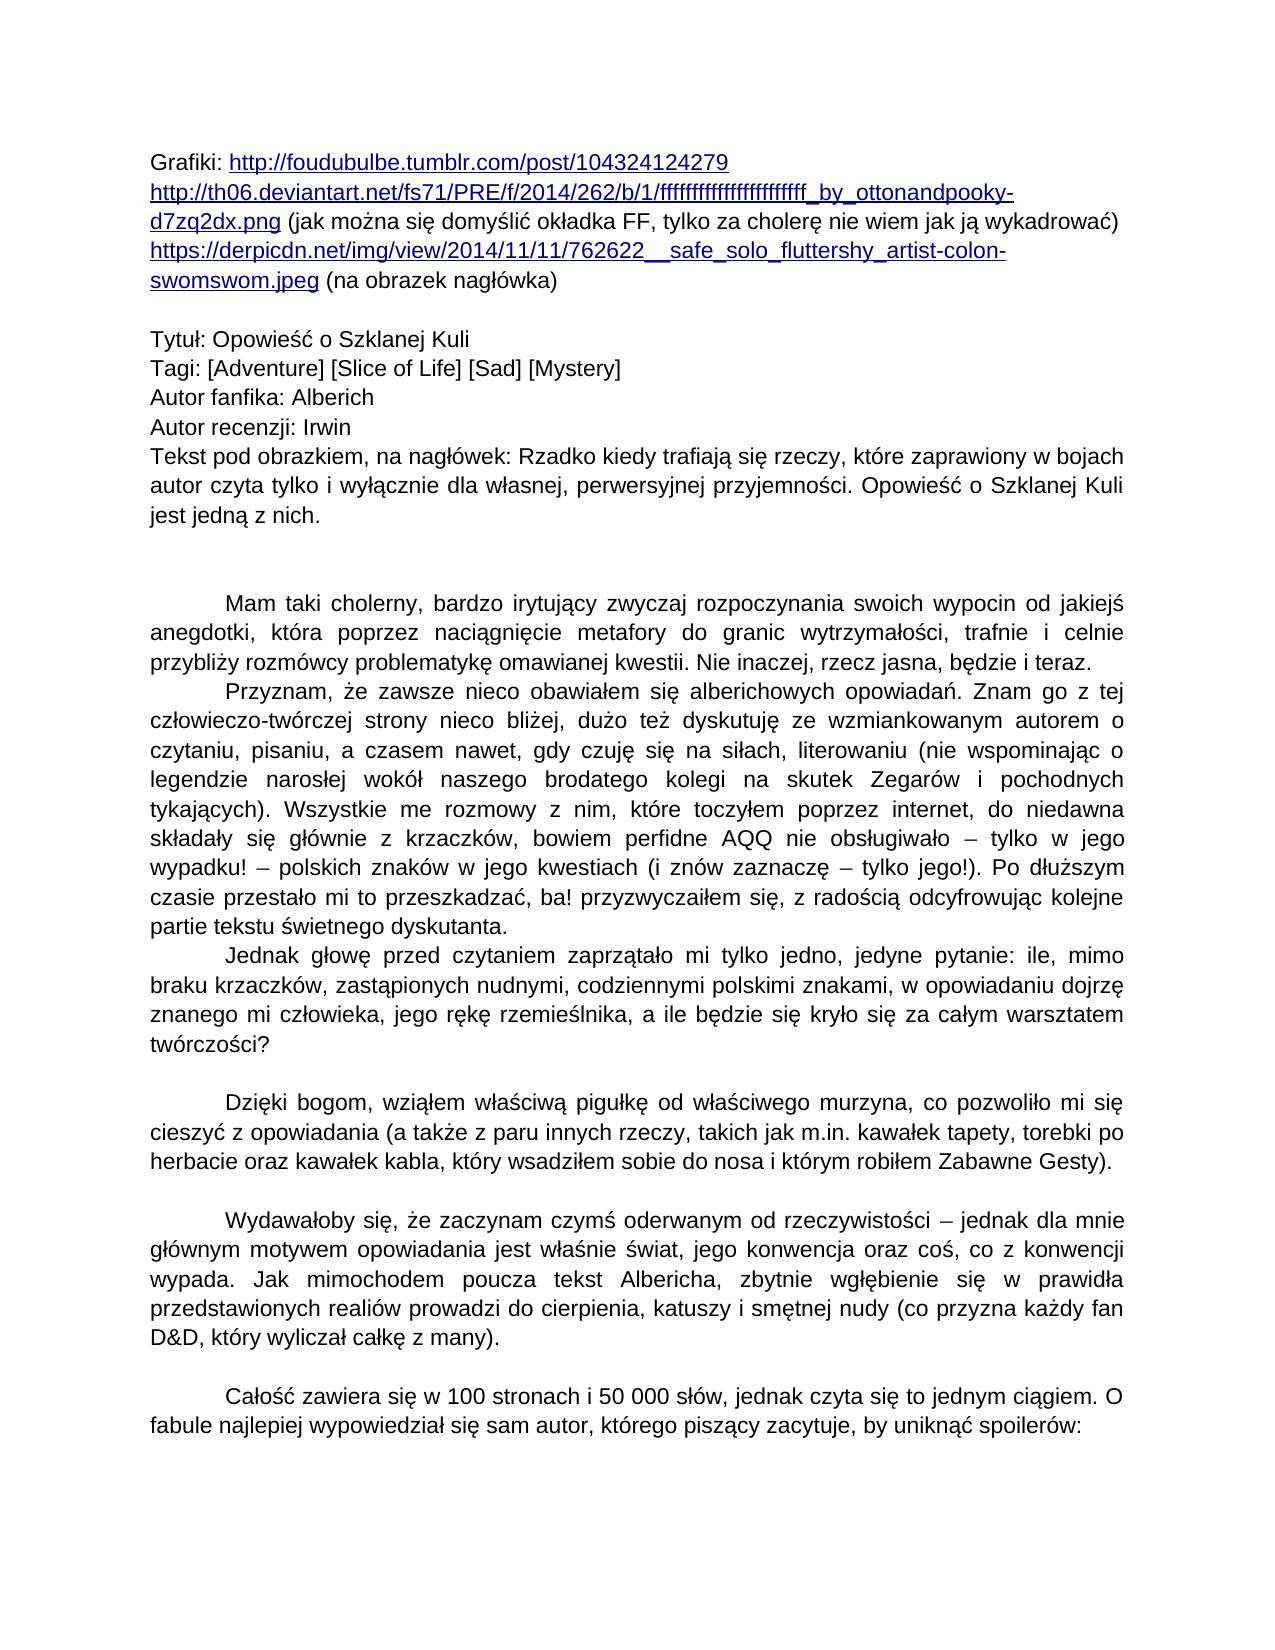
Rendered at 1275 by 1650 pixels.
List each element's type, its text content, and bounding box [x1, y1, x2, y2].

text Jednak głowę przed czytaniem zaprzątało mi tylko jedno, jedyne pytanie: ile, mimo braku krzaczków, zastąpionych nudnymi, codziennymi polskimi znakami, w opowiadaniu dojrzę znanego mi człowieka, jego rękę rzemieślnika, a ile będzie się kryło się za całym warsztatem twórczości? [150, 943, 1125, 1057]
text Tytuł: Opowieść o Szklanej Kuli [150, 326, 1125, 352]
text http://th06.deviantart.net/fs71/PRE/f/2014/262/b/1/fffffffffffffffffffffff_by_ottonandpooky-d7zq2dx.png (jak można się domyślić okładka FF, tylko za cholerę nie wiem jak ją wykadrować) [150, 179, 1125, 234]
text Autor fanfika: Alberich [150, 385, 1125, 411]
text Mam taki cholerny, bardzo irytujący zwyczaj rozpoczynania swoich wypocin od jakiejś anegdotki, która poprzez naciągnięcie metafory do granic wytrzymałości, trafnie i celnie przybliży rozmówcy problematykę omawianej kwestii. Nie inaczej, rzecz jasna, będzie i teraz. [150, 591, 1125, 675]
text Autor recenzji: Irwin [150, 414, 1125, 440]
text Całość zawiera się w 100 stronach i 50 000 słów, jednak czyta się to jednym ciągiem. O fabule najlepiej wypowiedział się sam autor, którego piszący zacytuje, by uniknąć spoilerów: [150, 1384, 1125, 1439]
text Dzięki bogom, wziąłem właściwą pigułkę od właściwego murzyna, co pozwoliło mi się cieszyć z opowiadania (a także z paru innych rzeczy, takich jak m.in. kawałek tapety, torebki po herbacie oraz kawałek kabla, który wsadziłem sobie do nosa i którym robiłem Zabawne Gesty). [150, 1090, 1125, 1174]
text Przyznam, że zawsze nieco obawiałem się alberichowych opowiadań. Znam go z tej człowieczo-twórczej strony nieco bliżej, dużo też dyskutuję ze wzmiankowanym autorem o czytaniu, pisaniu, a czasem nawet, gdy czuję się na siłach, literowaniu (nie wspominając o legendzie narosłej wokół naszego brodatego kolegi na skutek Zegarów i pochodnych tykających). Wszystkie me rozmowy z nim, które toczyłem poprzez internet, do niedawna składały się głównie z krzaczków, bowiem perfidne AQQ nie obsługiwało – tylko w jego wypadku! – polskich znaków w jego kwestiach (i znów zaznaczę – tylko jego!). Po dłuższym czasie przestało mi to przeszkadzać, ba! przyzwyczaiłem się, z radością odcyfrowując kolejne partie tekstu świetnego dyskutanta. [150, 679, 1125, 939]
text Grafiki: http://foudubulbe.tumblr.com/post/104324124279 [150, 150, 1125, 176]
text Wydawałoby się, że zaczynam czymś oderwanym od rzeczywistości – jednak dla mnie głównym motywem opowiadania jest właśnie świat, jego konwencja oraz coś, co z konwencji wypada. Jak mimochodem poucza tekst Albericha, zbytnie wgłębienie się w prawidła przedstawionych realiów prowadzi do cierpienia, katuszy i smętnej nudy (co przyzna każdy fan D&D, który wyliczał całkę z many). [150, 1207, 1125, 1351]
text Tagi: [Adventure] [Slice of Life] [Sad] [Mystery] [150, 356, 1125, 381]
text https://derpicdn.net/img/view/2014/11/11/762622__safe_solo_fluttershy_artist-colon-swomswom.jpeg (na obrazek nagłówka) [150, 238, 1125, 293]
text Tekst pod obrazkiem, na nagłówek: Rzadko kiedy trafiają się rzeczy, które zaprawiony w bojach autor czyta tylko i wyłącznie dla własnej, perwersyjnej przyjemności. Opowieść o Szklanej Kuli jest jedną z nich. [150, 444, 1125, 528]
